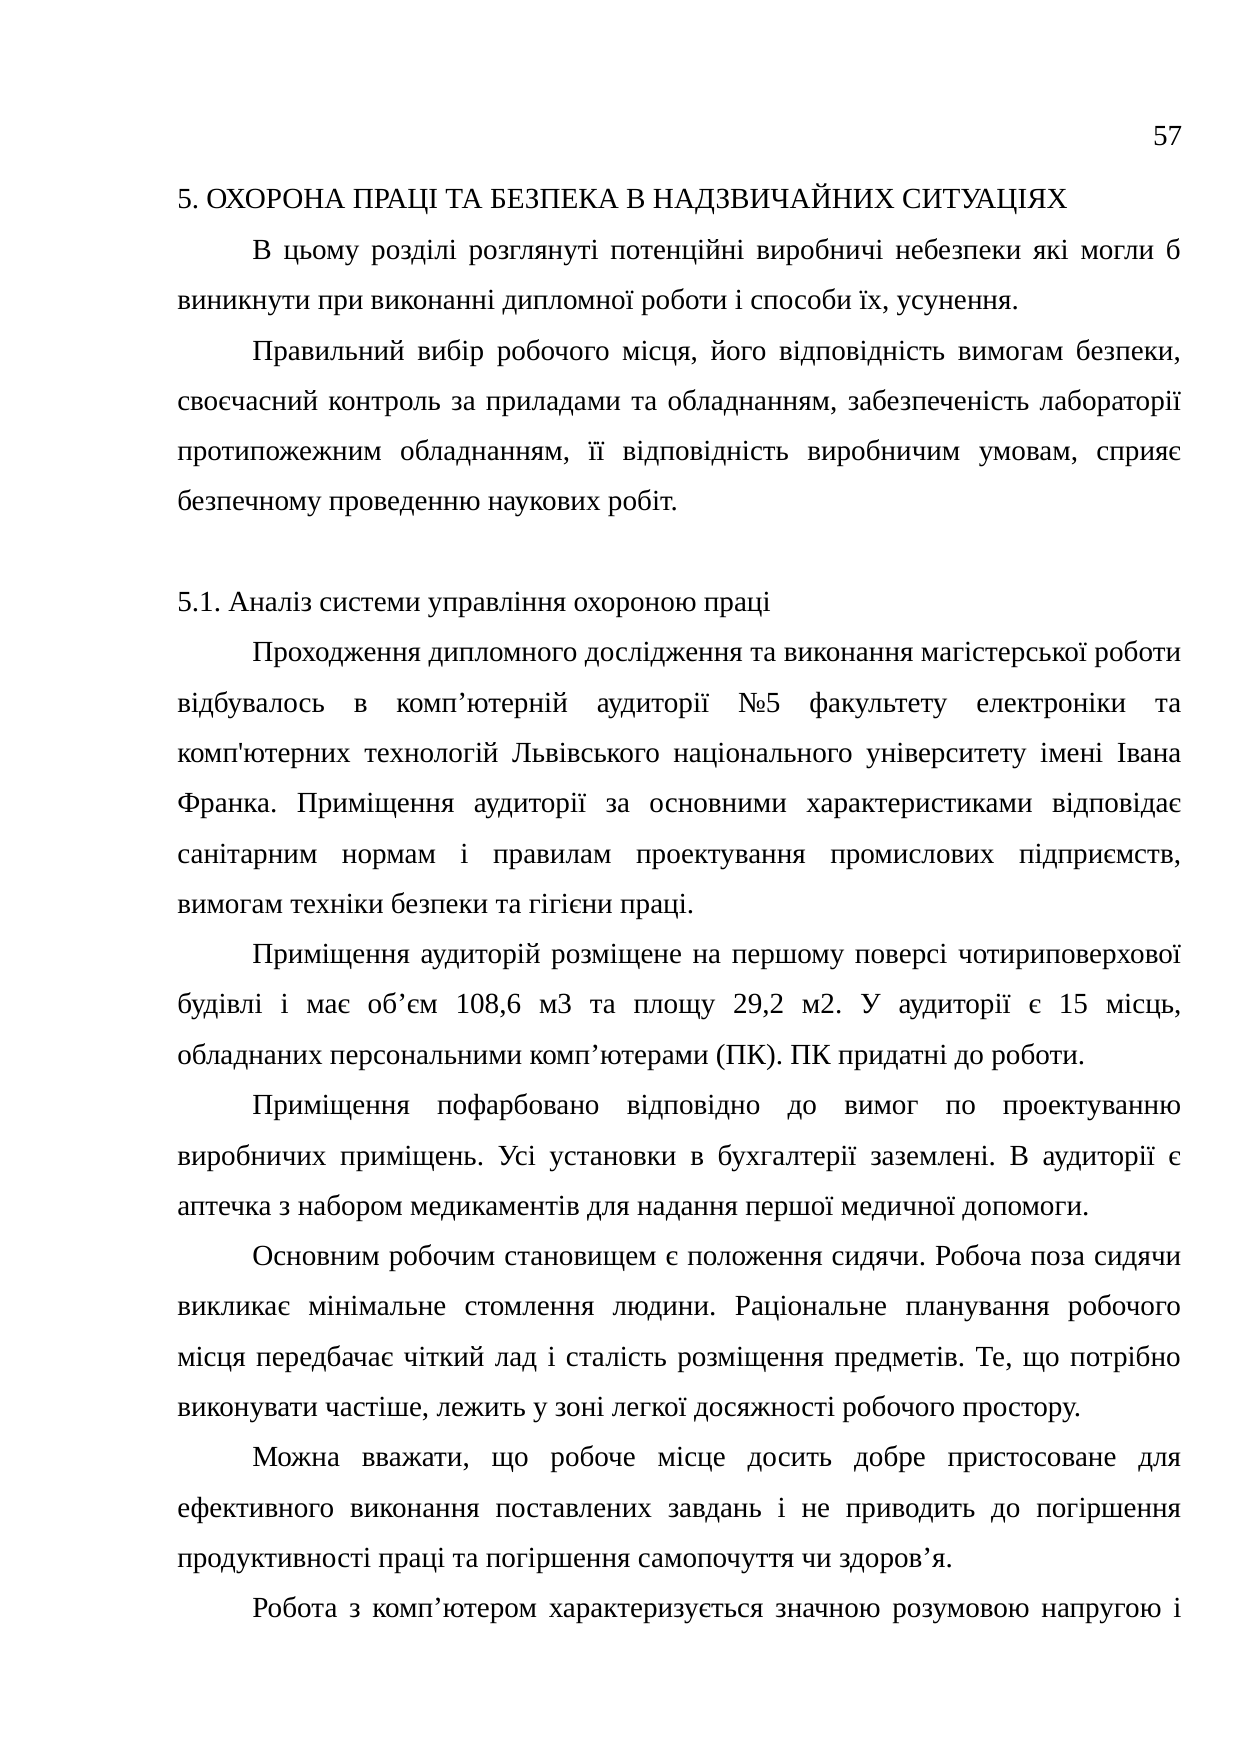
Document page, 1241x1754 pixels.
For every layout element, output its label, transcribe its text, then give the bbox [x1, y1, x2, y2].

text Можна вважати, що робоче місце досить добре пристосоване для ефективного виконання поставлених завдань і не приводить до погіршення продуктивності праці та погіршення самопочуття чи здоров’я. [177, 1439, 1182, 1574]
text Приміщення пофарбовано відповідно до вимог по проектуванню виробничих приміщень. Усі установки в бухгалтерії заземлені. В аудиторії є аптечка з набором медикаментів для надання першої медичної допомоги. [177, 1087, 1182, 1221]
text Робота з комп’ютером характеризується значною розумовою напругою і [177, 1590, 1182, 1624]
text Проходження дипломного дослідження та виконання магістерської роботи відбувалось в комп’ютерній аудиторії №5 факультету електроніки та комп'ютерних технологій Львівського національного університету імені Івана Франка. Приміщення аудиторії за основними характеристиками відповідає санітарним нормам і правилам проектування промислових підприємств, вимогам техніки безпеки та гігієни праці. [177, 634, 1182, 919]
text В цьому розділі розглянуті потенційні виробничі небезпеки які могли б виникнути при виконанні дипломної роботи і способи їх, усунення. [177, 232, 1182, 316]
text 5.1. Аналіз системи управління охороною праці [177, 584, 1182, 618]
text 5. ОХОРОНА ПРАЦІ ТА БЕЗПЕКА В НАДЗВИЧАЙНИХ СИТУАЦІЯХ [177, 182, 1182, 215]
text Приміщення аудиторій розміщене на першому поверсі чотириповерхової будівлі і має об’єм 108,6 м3 та площу 29,2 м2. У аудиторії є 15 місць, обладнаних персональними комп’ютерами (ПК). ПК придатні до роботи. [177, 936, 1182, 1071]
text Основним робочим становищем є положення сидячи. Робоча поза сидячи викликає мінімальне стомлення людини. Раціональне планування робочого місця передбачає чіткий лад і сталість розміщення предметів. Те, що потрібно виконувати частіше, лежить у зоні легкої досяжності робочого простору. [177, 1238, 1182, 1423]
text Правильний вибір робочого місця, його відповідність вимогам безпеки, своєчасний контроль за приладами та обладнанням, забезпеченість лабораторії протипожежним обладнанням, її відповідність виробничим умовам, сприяє безпечному проведенню наукових робіт. [177, 333, 1182, 517]
